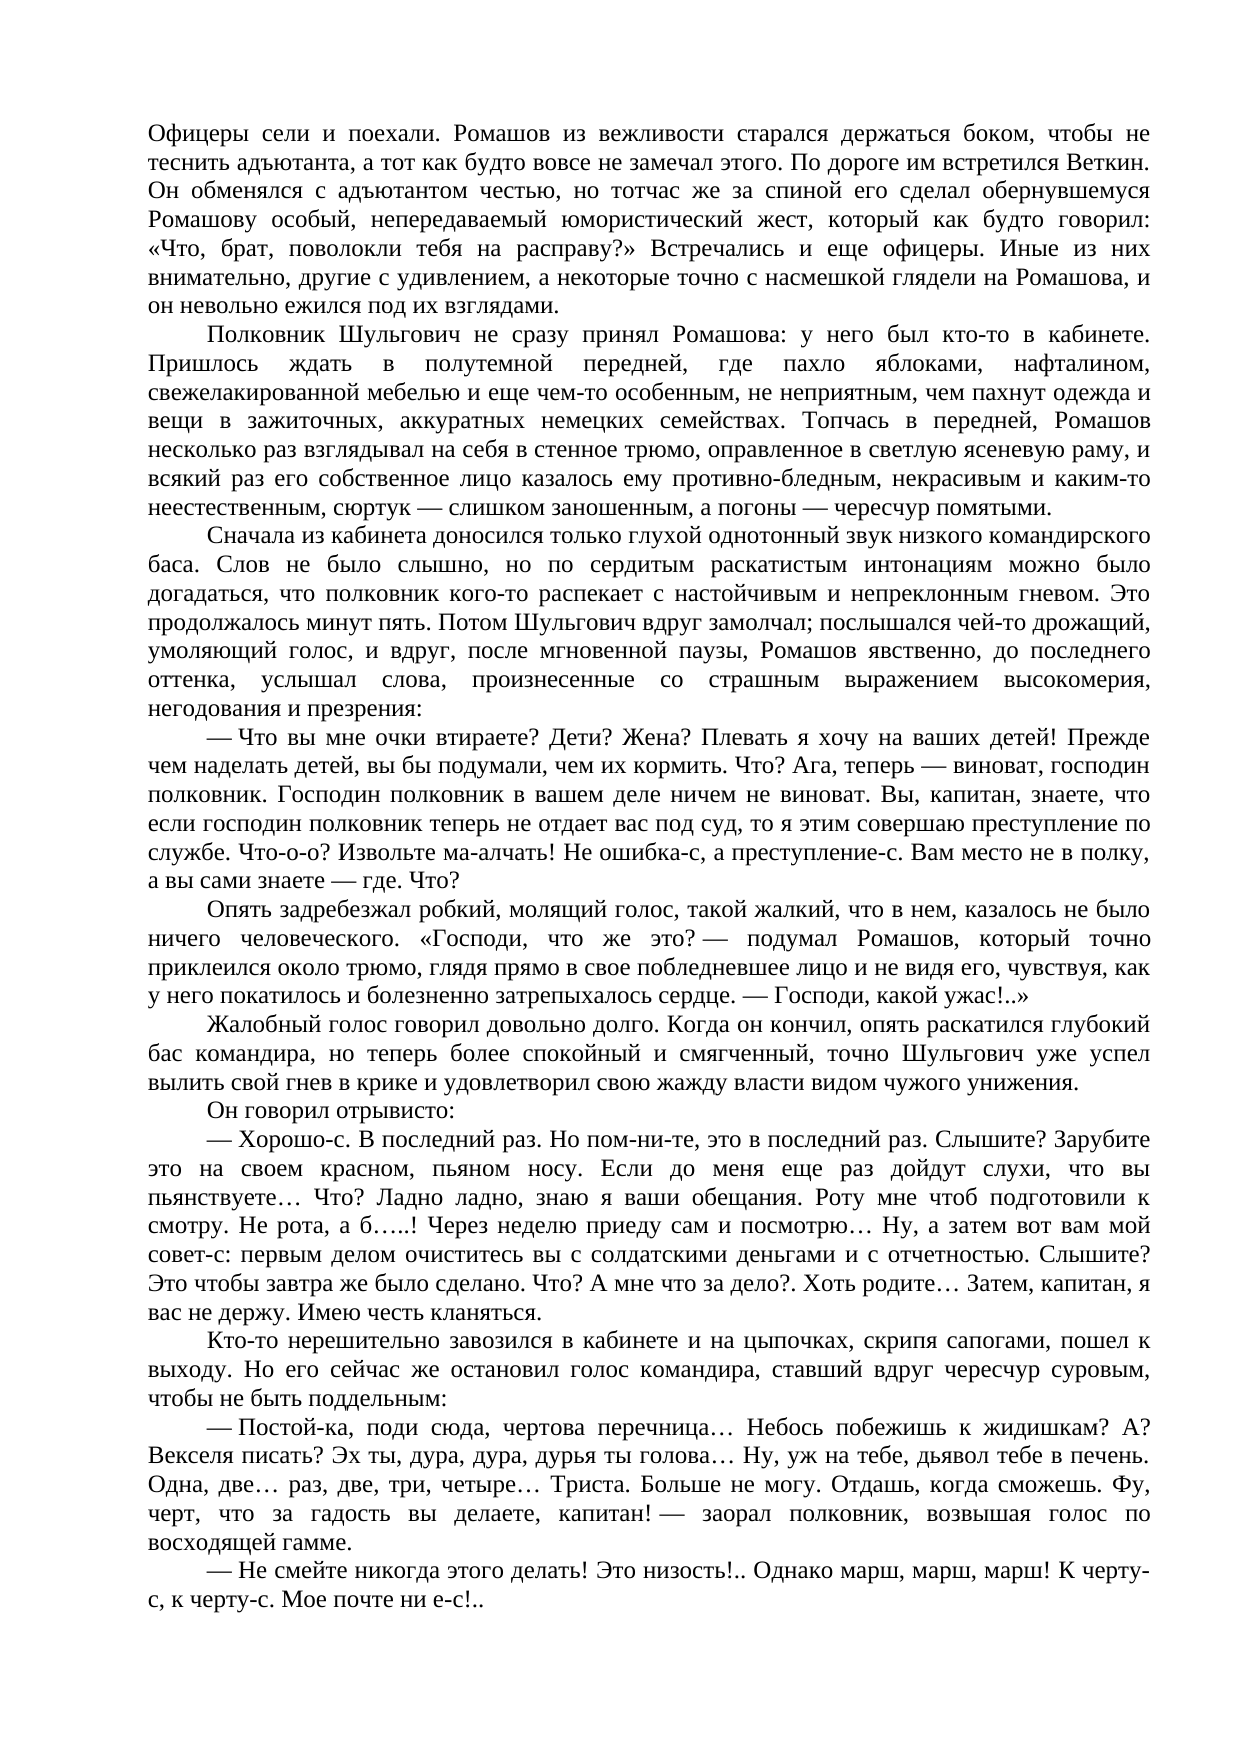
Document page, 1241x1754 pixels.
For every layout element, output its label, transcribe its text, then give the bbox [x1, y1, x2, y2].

text Кто-то нерешительно завозился в кабинете и на цыпочках, скрипя сапогами, пошел к выходу. Но его сейчас же остановил голос командира, ставший вдруг чересчур суровым, чтобы не быть поддельным: [148, 1326, 1152, 1412]
text Опять задребезжал робкий, молящий голос, такой жалкий, что в нем, казалось не было ничего человеческого. «Господи, что же это? — подумал Ромашов, который точно приклеился около трюмо, глядя прямо в свое побледневшее лицо и не видя его, чувствуя, как у него покатилось и болезненно затрепыхалось сердце. — Господи, какой ужас!..» [148, 894, 1152, 1009]
text — Хорошо-с. В последний раз. Но пом-ни-те, это в последний раз. Слышите? Зарубите это на своем красном, пьяном носу. Если до меня еще раз дойдут слухи, что вы пьянствуете… Что? Ладно ладно, знаю я ваши обещания. Роту мне чтоб подготовили к смотру. Не рота, а б…..! Через неделю приеду сам и посмотрю… Ну, а затем вот вам мой совет-с: первым делом очиститесь вы с солдатскими деньгами и с отчетностью. Слышите? Это чтобы завтра же было сделано. Что? А мне что за дело?. Хоть родите… Затем, капитан, я вас не держу. Имею честь кланяться. [148, 1124, 1152, 1326]
text Полковник Шульгович не сразу принял Ромашова: у него был кто-то в кабинете. Пришлось ждать в полутемной передней, где пахло яблоками, нафталином, свежелакированной мебелью и еще чем-то особенным, не неприятным, чем пахнут одежда и вещи в зажиточных, аккуратных немецких семействах. Топчась в передней, Ромашов несколько раз взглядывал на себя в стенное трюмо, оправленное в светлую ясеневую раму, и всякий раз его собственное лицо казалось ему противно-бледным, некрасивым и каким-то неестественным, сюртук — слишком заношенным, а погоны — чересчур помятыми. [148, 319, 1152, 521]
text — Постой-ка, поди сюда, чертова перечница… Небось побежишь к жидишкам? А? Векселя писать? Эх ты, дура, дура, дурья ты голова… Ну, уж на тебе, дьявол тебе в печень. Одна, две… раз, две, три, четыре… Триста. Больше не могу. Отдашь, когда сможешь. Фу, черт, что за гадость вы делаете, капитан! — заорал полковник, возвышая голос по восходящей гамме. [148, 1412, 1152, 1556]
text Он говорил отрывисто: [148, 1096, 1152, 1124]
text Жалобный голос говорил довольно долго. Когда он кончил, опять раскатился глубокий бас командира, но теперь более спокойный и смягченный, точно Шульгович уже успел вылить свой гнев в крике и удовлетворил свою жажду власти видом чужого унижения. [148, 1009, 1152, 1096]
text Сначала из кабинета доносился только глухой однотонный звук низкого командирского баса. Слов не было слышно, но по сердитым раскатистым интонациям можно было догадаться, что полковник кого-то распекает с настойчивым и непреклонным гневом. Это продолжалось минут пять. Потом Шульгович вдруг замолчал; послышался чей-то дрожащий, умоляющий голос, и вдруг, после мгновенной паузы, Ромашов явственно, до последнего оттенка, услышал слова, произнесенные со страшным выражением высокомерия, негодования и презрения: [148, 521, 1152, 722]
text — Что вы мне очки втираете? Дети? Жена? Плевать я хочу на ваших детей! Прежде чем наделать детей, вы бы подумали, чем их кормить. Что? Ага, теперь — виноват, господин полковник. Господин полковник в вашем деле ничем не виноват. Вы, капитан, знаете, что если господин полковник теперь не отдает вас под суд, то я этим совершаю преступление по службе. Что-о-о? Извольте ма-алчать! Не ошибка-с, а преступление-с. Вам место не в полку, а вы сами знаете — где. Что? [148, 722, 1152, 894]
text — Не смейте никогда этого делать! Это низость!.. Однако марш, марш, марш! К черту-с, к черту-с. Мое почте ни е-с!.. [148, 1556, 1152, 1613]
text Офицеры сели и поехали. Ромашов из вежливости старался держаться боком, чтобы не теснить адъютанта, а тот как будто вовсе не замечал этого. По дороге им встретился Веткин. Он обменялся с адъютантом честью, но тотчас же за спиной его сделал обернувшемуся Ромашову особый, непередаваемый юмористический жест, который как будто говорил: «Что, брат, поволокли тебя на расправу?» Встречались и еще офицеры. Иные из них внимательно, другие с удивлением, а некоторые точно с насмешкой глядели на Ромашова, и он невольно ежился под их взглядами. [148, 118, 1152, 319]
